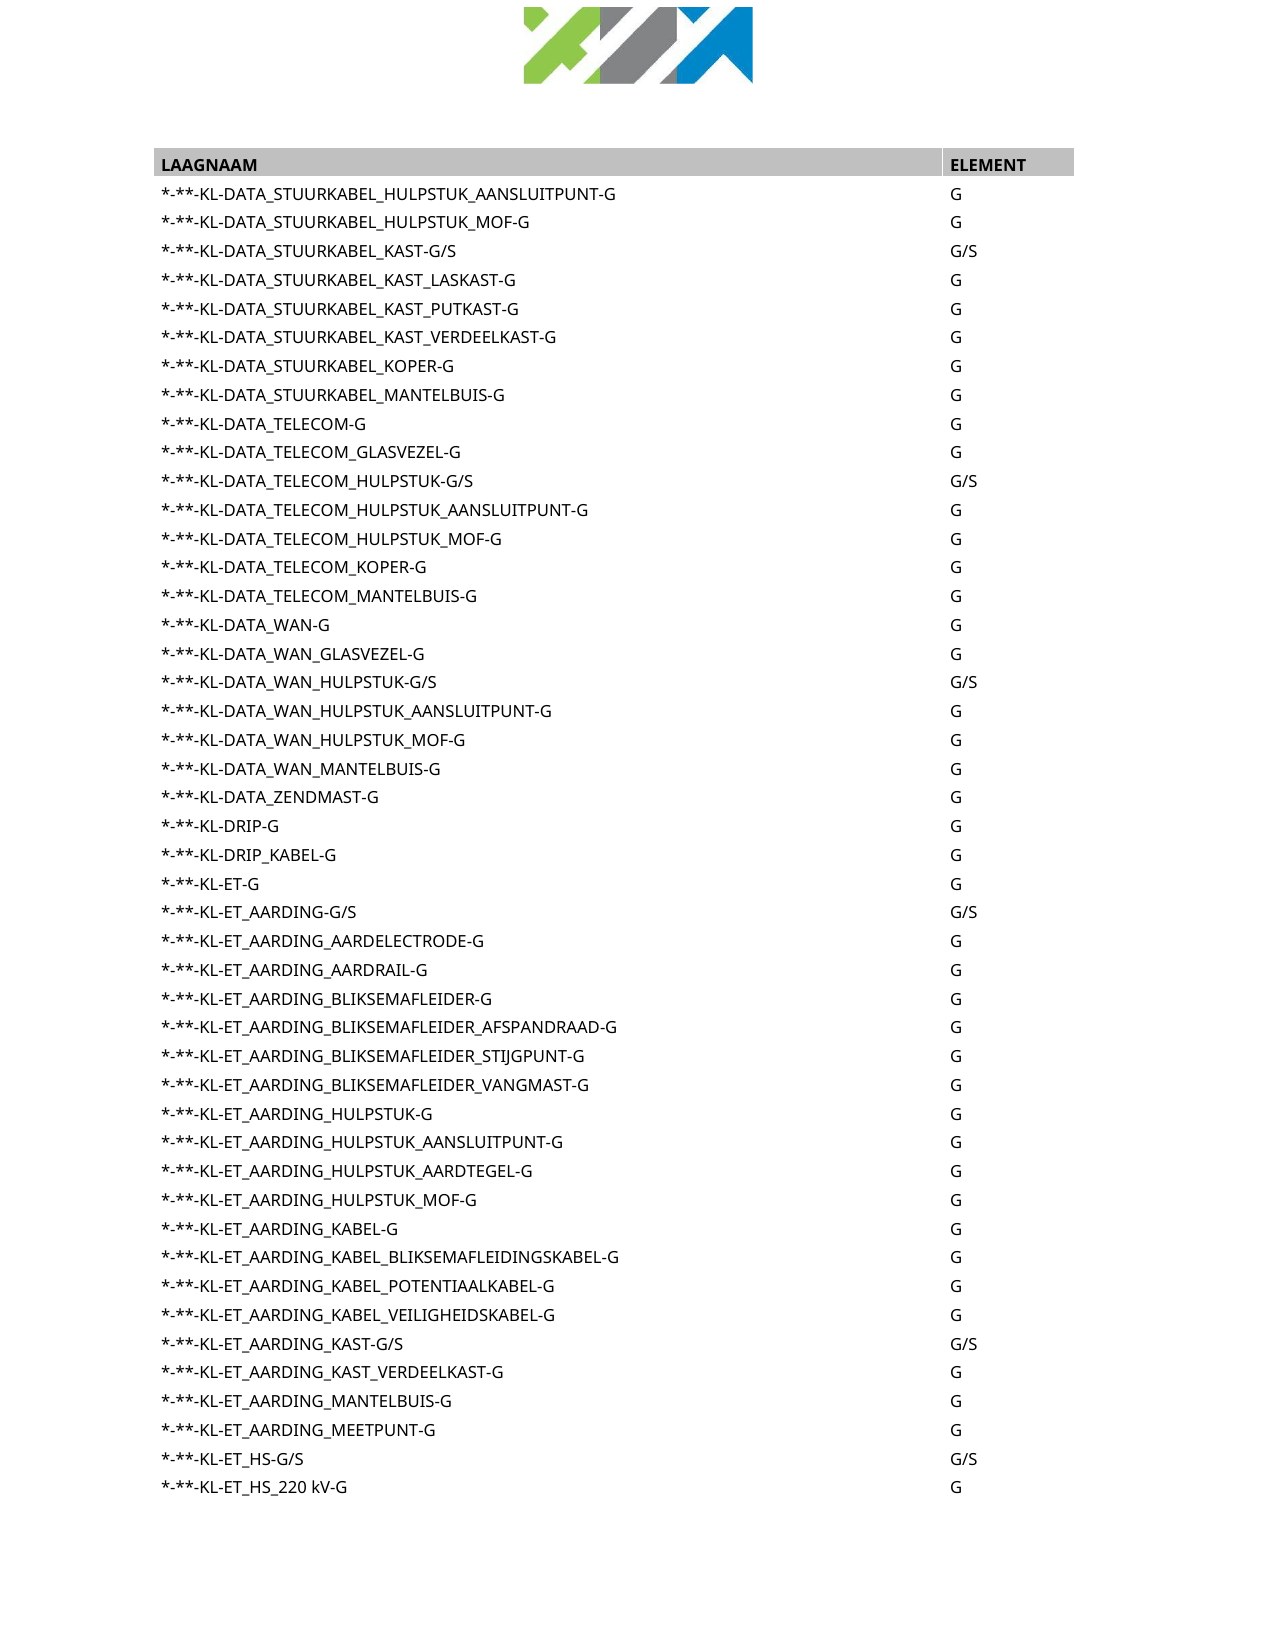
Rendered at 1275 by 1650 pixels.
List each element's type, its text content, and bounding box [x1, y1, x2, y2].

table_cell G [943, 1183, 1074, 1211]
table_cell *-**-KL-ET_AARDING_MEETPUNT-G [154, 1413, 942, 1441]
table_cell G [943, 1298, 1074, 1326]
table_cell G [943, 1355, 1074, 1384]
table_cell G [943, 176, 1074, 205]
table_cell *-**-KL-DATA_STUURKABEL_KAST_LASKAST-G [154, 263, 942, 291]
table_cell *-**-KL-ET_AARDING_KABEL_BLIKSEMAFLEIDINGSKABEL-G [154, 1240, 942, 1269]
table_cell *-**-KL-ET_AARDING_KABEL_POTENTIAALKABEL-G [154, 1269, 942, 1298]
table_cell G [943, 1068, 1074, 1096]
table_cell G [943, 751, 1074, 780]
table_cell G [943, 1096, 1074, 1125]
table_cell G [943, 1125, 1074, 1154]
table_cell G [943, 378, 1074, 406]
table_cell G [943, 838, 1074, 866]
table_cell *-**-KL-DATA_ZENDMAST-G [154, 780, 942, 809]
table_cell G/S [943, 895, 1074, 924]
table_cell *-**-KL-DATA_STUURKABEL_KOPER-G [154, 349, 942, 378]
table_cell G [943, 1240, 1074, 1269]
table_cell *-**-KL-DRIP-G [154, 809, 942, 838]
table_cell G [943, 349, 1074, 378]
table_cell *-**-KL-ET_AARDING_AARDRAIL-G [154, 953, 942, 981]
table_cell G [943, 291, 1074, 320]
table_cell G [943, 780, 1074, 809]
table_cell *-**-KL-DATA_TELECOM_MANTELBUIS-G [154, 579, 942, 608]
table_cell G [943, 521, 1074, 550]
table_cell G [943, 608, 1074, 636]
table_cell G/S [943, 1326, 1074, 1355]
table_cell *-**-KL-DATA_STUURKABEL_HULPSTUK_MOF-G [154, 205, 942, 234]
table_cell G [943, 723, 1074, 751]
table_cell G [943, 1211, 1074, 1240]
table_cell *-**-KL-ET_AARDING_KABEL_VEILIGHEIDSKABEL-G [154, 1298, 942, 1326]
table_cell *-**-KL-DATA_STUURKABEL_HULPSTUK_AANSLUITPUNT-G [154, 176, 942, 205]
table_cell *-**-KL-ET_AARDING_KAST_VERDEELKAST-G [154, 1355, 942, 1384]
table_cell G [943, 636, 1074, 665]
table_cell G [943, 435, 1074, 464]
table_cell G/S [943, 464, 1074, 493]
table_cell *-**-KL-ET_AARDING_BLIKSEMAFLEIDER-G [154, 981, 942, 1010]
table_cell *-**-KL-ET_AARDING_HULPSTUK_AARDTEGEL-G [154, 1154, 942, 1183]
table_cell *-**-KL-DATA_TELECOM_HULPSTUK_MOF-G [154, 521, 942, 550]
table_cell *-**-KL-DATA_WAN_GLASVEZEL-G [154, 636, 942, 665]
table_cell G [943, 493, 1074, 521]
table_cell *-**-KL-ET_HS-G/S [154, 1441, 942, 1470]
table_cell G [943, 1384, 1074, 1413]
table_cell G [943, 1413, 1074, 1441]
table_cell *-**-KL-ET_AARDING_BLIKSEMAFLEIDER_VANGMAST-G [154, 1068, 942, 1096]
table_cell *-**-KL-DATA_TELECOM_HULPSTUK-G/S [154, 464, 942, 493]
table_cell G/S [943, 1441, 1074, 1470]
table_cell *-**-KL-DATA_TELECOM_KOPER-G [154, 550, 942, 579]
table_cell *-**-KL-DATA_TELECOM_GLASVEZEL-G [154, 435, 942, 464]
table_cell G [943, 1154, 1074, 1183]
table_cell *-**-KL-ET_AARDING_BLIKSEMAFLEIDER_STIJGPUNT-G [154, 1039, 942, 1068]
table_cell *-**-KL-DATA_TELECOM-G [154, 406, 942, 435]
table_cell *-**-KL-DRIP_KABEL-G [154, 838, 942, 866]
table_cell G [943, 1269, 1074, 1298]
table_cell G [943, 579, 1074, 608]
table_cell G [943, 1470, 1074, 1499]
table_header ELEMENT [943, 148, 1074, 176]
table_cell *-**-KL-DATA_TELECOM_HULPSTUK_AANSLUITPUNT-G [154, 493, 942, 521]
table_cell *-**-KL-ET_AARDING-G/S [154, 895, 942, 924]
table_cell *-**-KL-DATA_STUURKABEL_KAST_VERDEELKAST-G [154, 320, 942, 349]
table_cell *-**-KL-ET_AARDING_AARDELECTRODE-G [154, 924, 942, 953]
table_cell G [943, 1010, 1074, 1039]
table_cell G [943, 809, 1074, 838]
table_cell G [943, 694, 1074, 723]
table_cell *-**-KL-DATA_WAN-G [154, 608, 942, 636]
table_cell *-**-KL-ET_AARDING_MANTELBUIS-G [154, 1384, 942, 1413]
table_cell G [943, 981, 1074, 1010]
table_cell G/S [943, 665, 1074, 694]
table_cell *-**-KL-DATA_WAN_HULPSTUK_AANSLUITPUNT-G [154, 694, 942, 723]
table_cell *-**-KL-ET_AARDING_KABEL-G [154, 1211, 942, 1240]
table_cell *-**-KL-ET_AARDING_HULPSTUK_MOF-G [154, 1183, 942, 1211]
table_cell G [943, 953, 1074, 981]
table_cell *-**-KL-ET_AARDING_HULPSTUK-G [154, 1096, 942, 1125]
table_cell *-**-KL-ET_AARDING_BLIKSEMAFLEIDER_AFSPANDRAAD-G [154, 1010, 942, 1039]
table_cell G [943, 924, 1074, 953]
table_cell G [943, 263, 1074, 291]
table_cell G [943, 866, 1074, 895]
table_cell G [943, 205, 1074, 234]
table_cell G [943, 550, 1074, 579]
table_cell G [943, 406, 1074, 435]
table_cell *-**-KL-DATA_STUURKABEL_KAST_PUTKAST-G [154, 291, 942, 320]
table_cell G [943, 1039, 1074, 1068]
table_cell *-**-KL-DATA_WAN_HULPSTUK_MOF-G [154, 723, 942, 751]
table_header LAAGNAAM [154, 148, 942, 176]
table_cell *-**-KL-ET-G [154, 866, 942, 895]
table_cell *-**-KL-DATA_WAN_HULPSTUK-G/S [154, 665, 942, 694]
table_cell G/S [943, 234, 1074, 263]
table_cell *-**-KL-DATA_STUURKABEL_KAST-G/S [154, 234, 942, 263]
table_cell *-**-KL-DATA_STUURKABEL_MANTELBUIS-G [154, 378, 942, 406]
table_cell *-**-KL-ET_AARDING_KAST-G/S [154, 1326, 942, 1355]
table_cell *-**-KL-DATA_WAN_MANTELBUIS-G [154, 751, 942, 780]
table_cell *-**-KL-ET_HS_220 kV-G [154, 1470, 942, 1499]
table_cell *-**-KL-ET_AARDING_HULPSTUK_AANSLUITPUNT-G [154, 1125, 942, 1154]
table_cell G [943, 320, 1074, 349]
